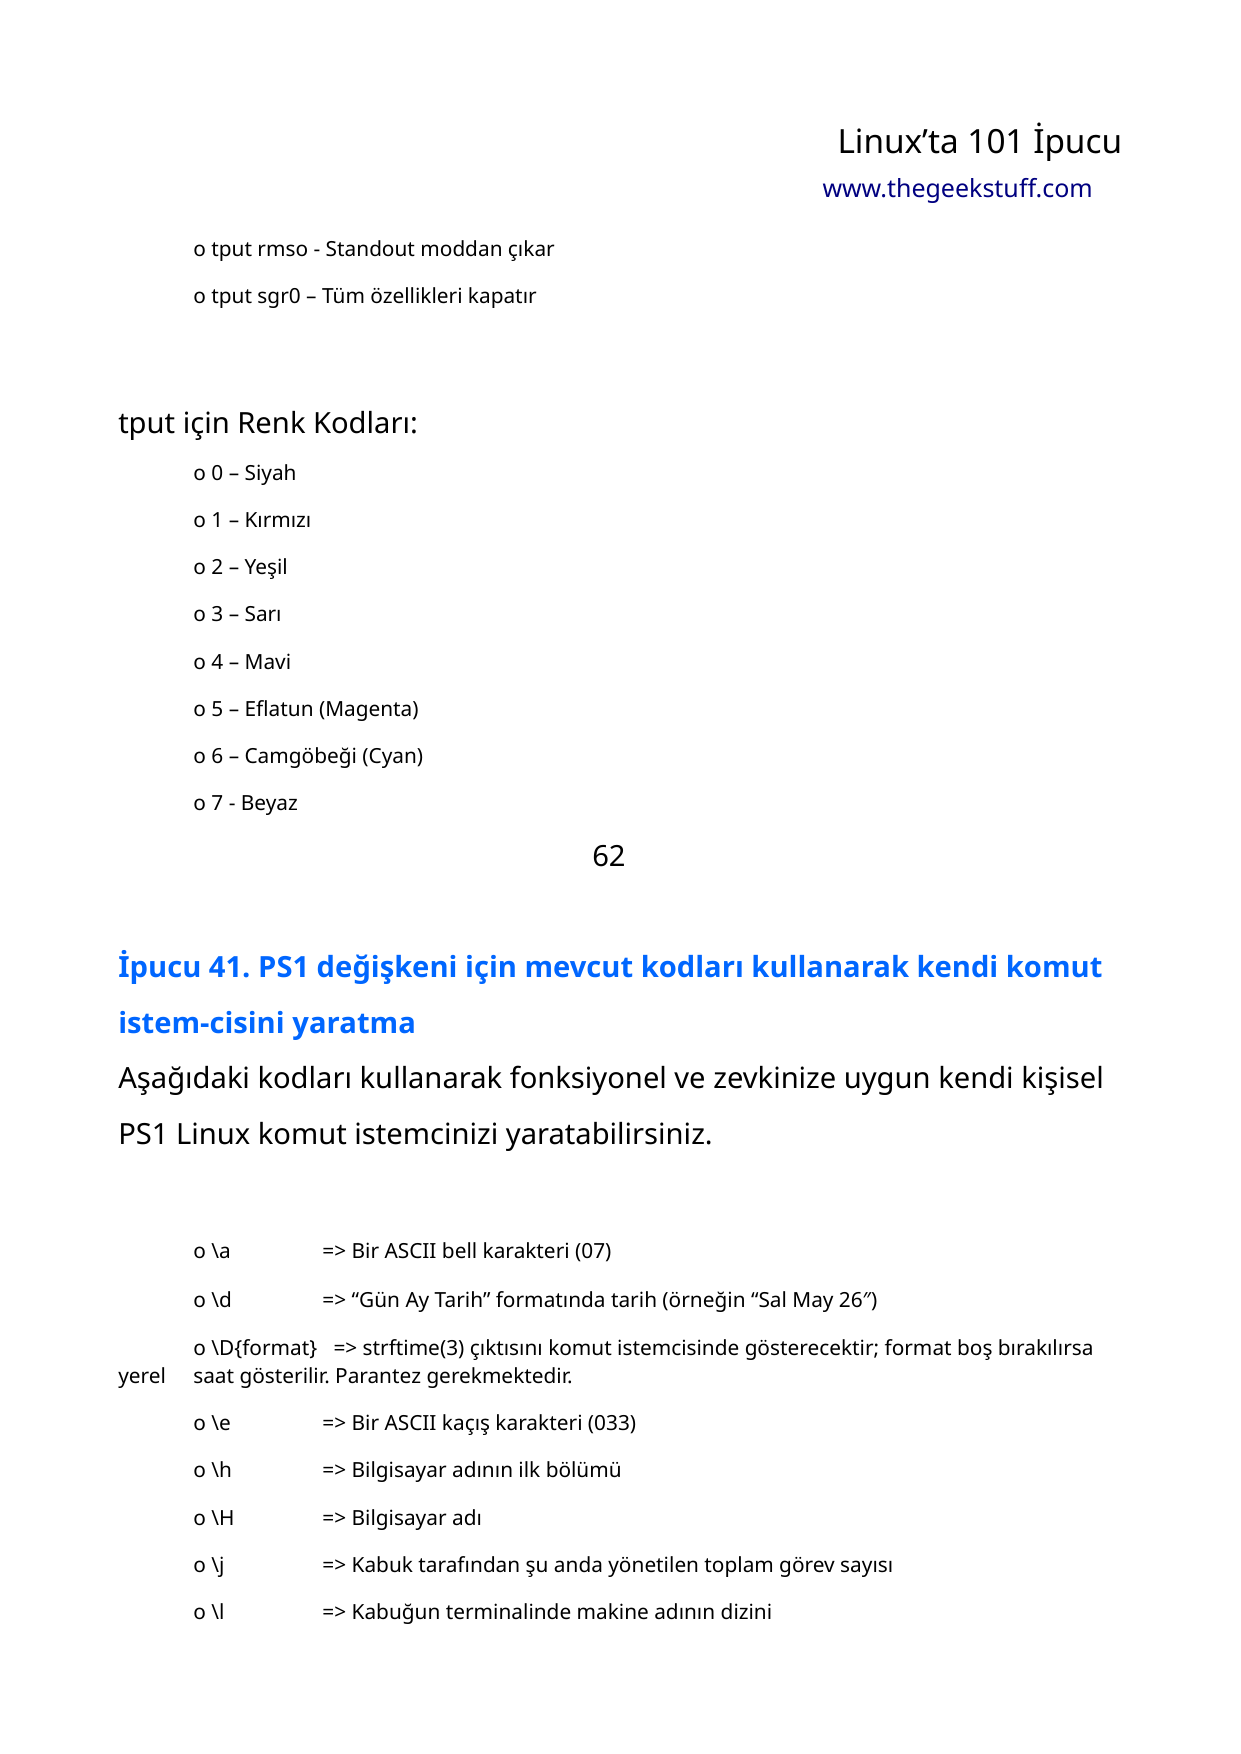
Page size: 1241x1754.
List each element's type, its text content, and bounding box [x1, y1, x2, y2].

text o tput sgr0 – Tüm özellikleri kapatır [118, 281, 1122, 309]
text o 7 - Beyaz [118, 788, 1122, 817]
text 44 [118, 836, 1099, 875]
text tput için Renk Kodları: [118, 402, 1099, 442]
text o 4 – Mavi [118, 647, 1122, 675]
text o 2 – Yeşil [118, 552, 1122, 581]
text o \l => Kabuğun terminalinde makine adının dizini [118, 1597, 1122, 1626]
text o \a => Bir ASCII bell karakteri (07) [118, 1227, 1122, 1267]
text o \d => “Gün Ay Tarih” formatında tarih (örneğin “Sal May 26″) [118, 1286, 1122, 1314]
text o 0 – Siyah [118, 458, 1122, 486]
text o \e => Bir ASCII kaçış karakteri (033) [118, 1408, 1122, 1437]
text İpucu 41. PS1 değişkeni için mevcut kodları kullanarak kendi komut istem-cisini yaratma [118, 947, 1122, 1042]
text o \h => Bilgisayar adının ilk bölümü [118, 1456, 1122, 1484]
text o \D{format} => strftime(3) çıktısını komut istemcisinde gösterecektir; format boş bırakılırsa yerel saat gösterilir. Parantez gerekmektedir. [118, 1333, 1122, 1389]
text o tput rmso - Standout moddan çıkar [118, 234, 1122, 262]
text o 3 – Sarı [118, 599, 1122, 628]
text o 1 – Kırmızı [118, 505, 1122, 534]
text o \H => Bilgisayar adı [118, 1503, 1122, 1531]
text o 6 – Camgöbeği (Cyan) [118, 741, 1122, 769]
text o 5 – Eflatun (Magenta) [118, 694, 1122, 722]
text o \j => Kabuk tarafından şu anda yönetilen toplam görev sayısı [118, 1550, 1122, 1578]
text Aşağıdaki kodları kullanarak fonksiyonel ve zevkinize uygun kendi kişisel PS1 Linux komut istemcinizi yaratabilirsiniz. [118, 1058, 1122, 1153]
